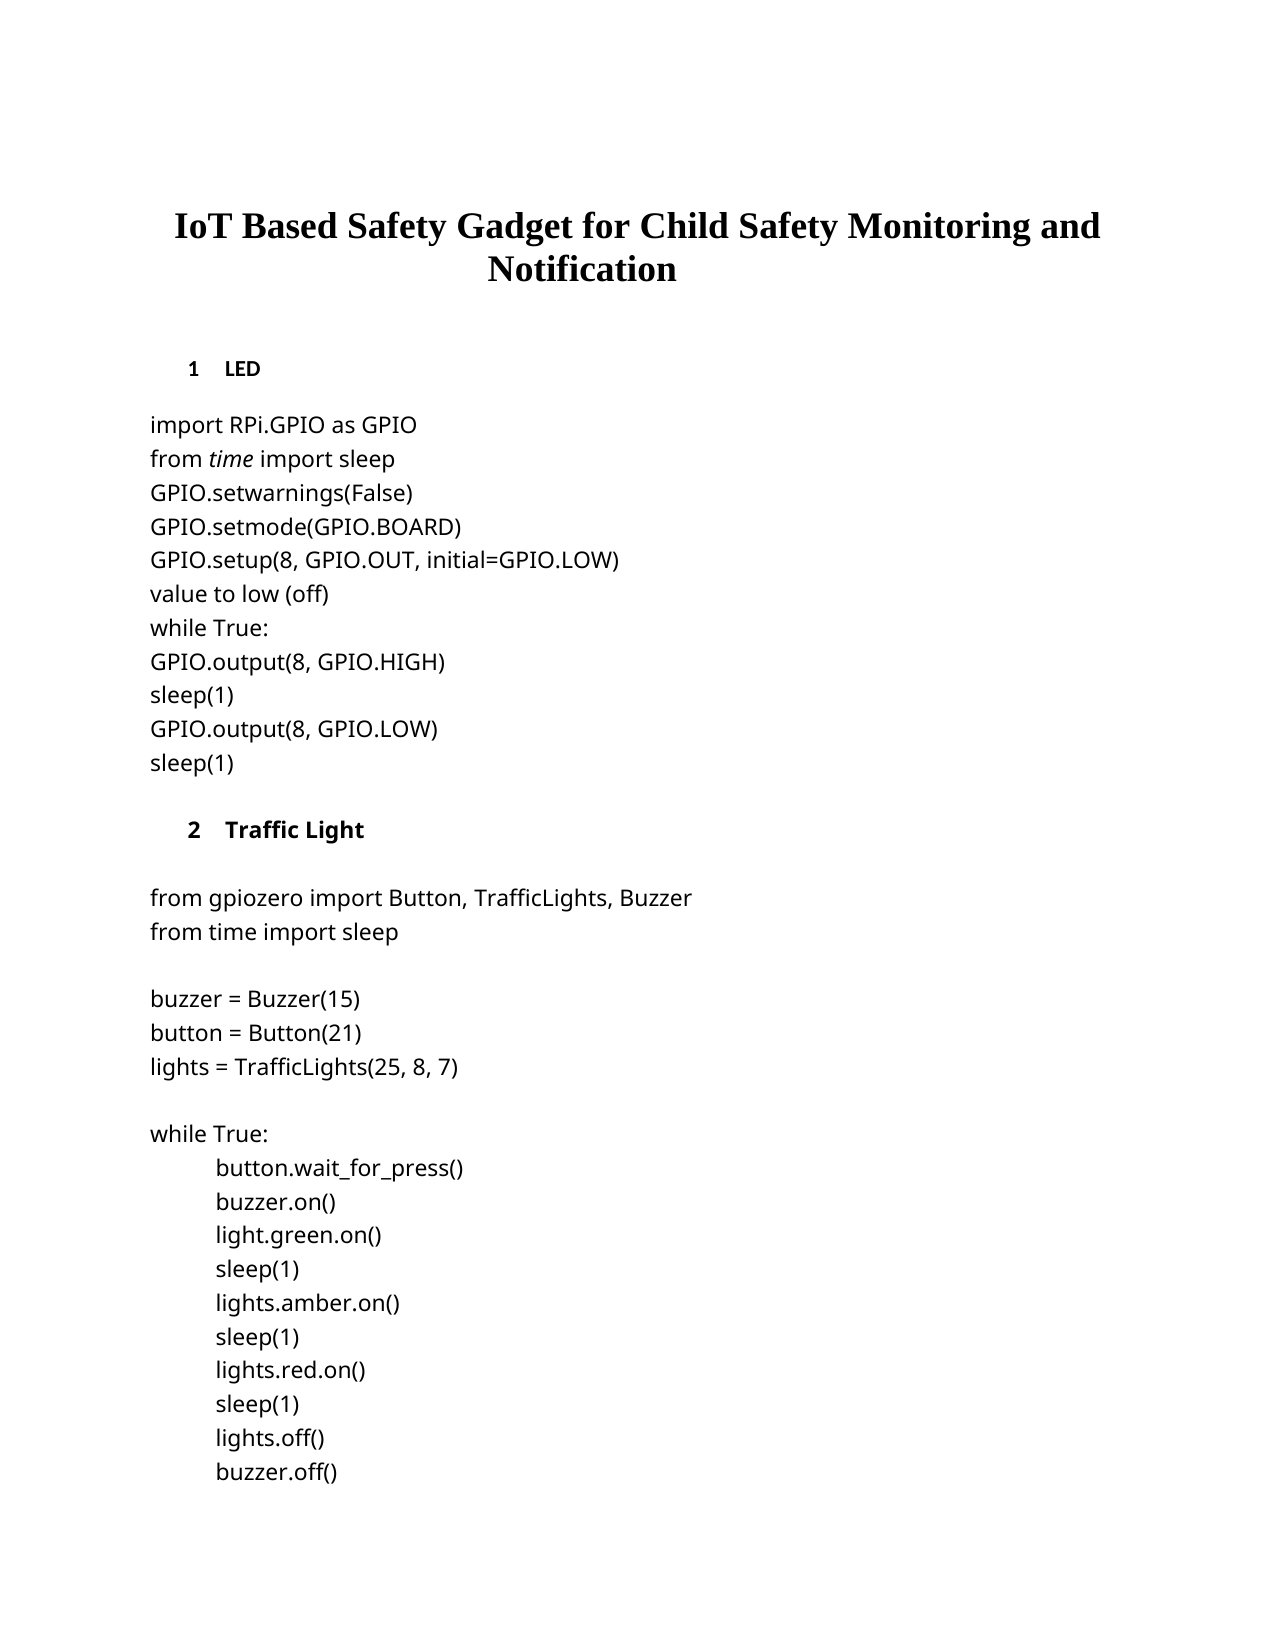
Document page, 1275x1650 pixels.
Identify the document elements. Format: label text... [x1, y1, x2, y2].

text GPIO.setup(8, GPIO.OUT, initial=GPIO.LOW) [150, 542, 1125, 575]
list Traffic Light [187, 812, 1125, 845]
list LED [187, 354, 1125, 382]
text lights.red.on() [150, 1352, 1125, 1385]
text lights.amber.on() [150, 1284, 1125, 1318]
text GPIO.setmode(GPIO.BOARD) [150, 508, 1125, 542]
text lights.off() [150, 1419, 1125, 1453]
text sleep(1) [150, 744, 1125, 778]
text buzzer.on() [150, 1183, 1125, 1217]
subtitle IoT Based Safety Gadget for Child Safety Monitoring and Notification [150, 203, 1125, 289]
text import RPi.GPIO as GPIO [150, 407, 1125, 440]
text lights = TrafficLights(25, 8, 7) [150, 1048, 1125, 1082]
text light.green.on() [150, 1217, 1125, 1250]
text sleep(1) [150, 677, 1125, 710]
text while True: [150, 609, 1125, 643]
text value to low (off) [150, 575, 1125, 609]
text GPIO.setwarnings(False) [150, 474, 1125, 508]
text sleep(1) [150, 1250, 1125, 1284]
text GPIO.output(8, GPIO.LOW) [150, 710, 1125, 744]
text button.wait_for_press() [150, 1149, 1125, 1183]
text GPIO.output(8, GPIO.HIGH) [150, 643, 1125, 677]
text buzzer.off() [150, 1453, 1125, 1487]
text from time import sleep [150, 913, 1125, 947]
text from gpiozero import Button, TrafficLights, Buzzer [150, 879, 1125, 913]
text button = Button(21) [150, 1014, 1125, 1048]
text sleep(1) [150, 1318, 1125, 1352]
text buzzer = Buzzer(15) [150, 980, 1125, 1014]
text from time import sleep [150, 440, 1125, 474]
text while True: [150, 1115, 1125, 1149]
text sleep(1) [150, 1385, 1125, 1419]
